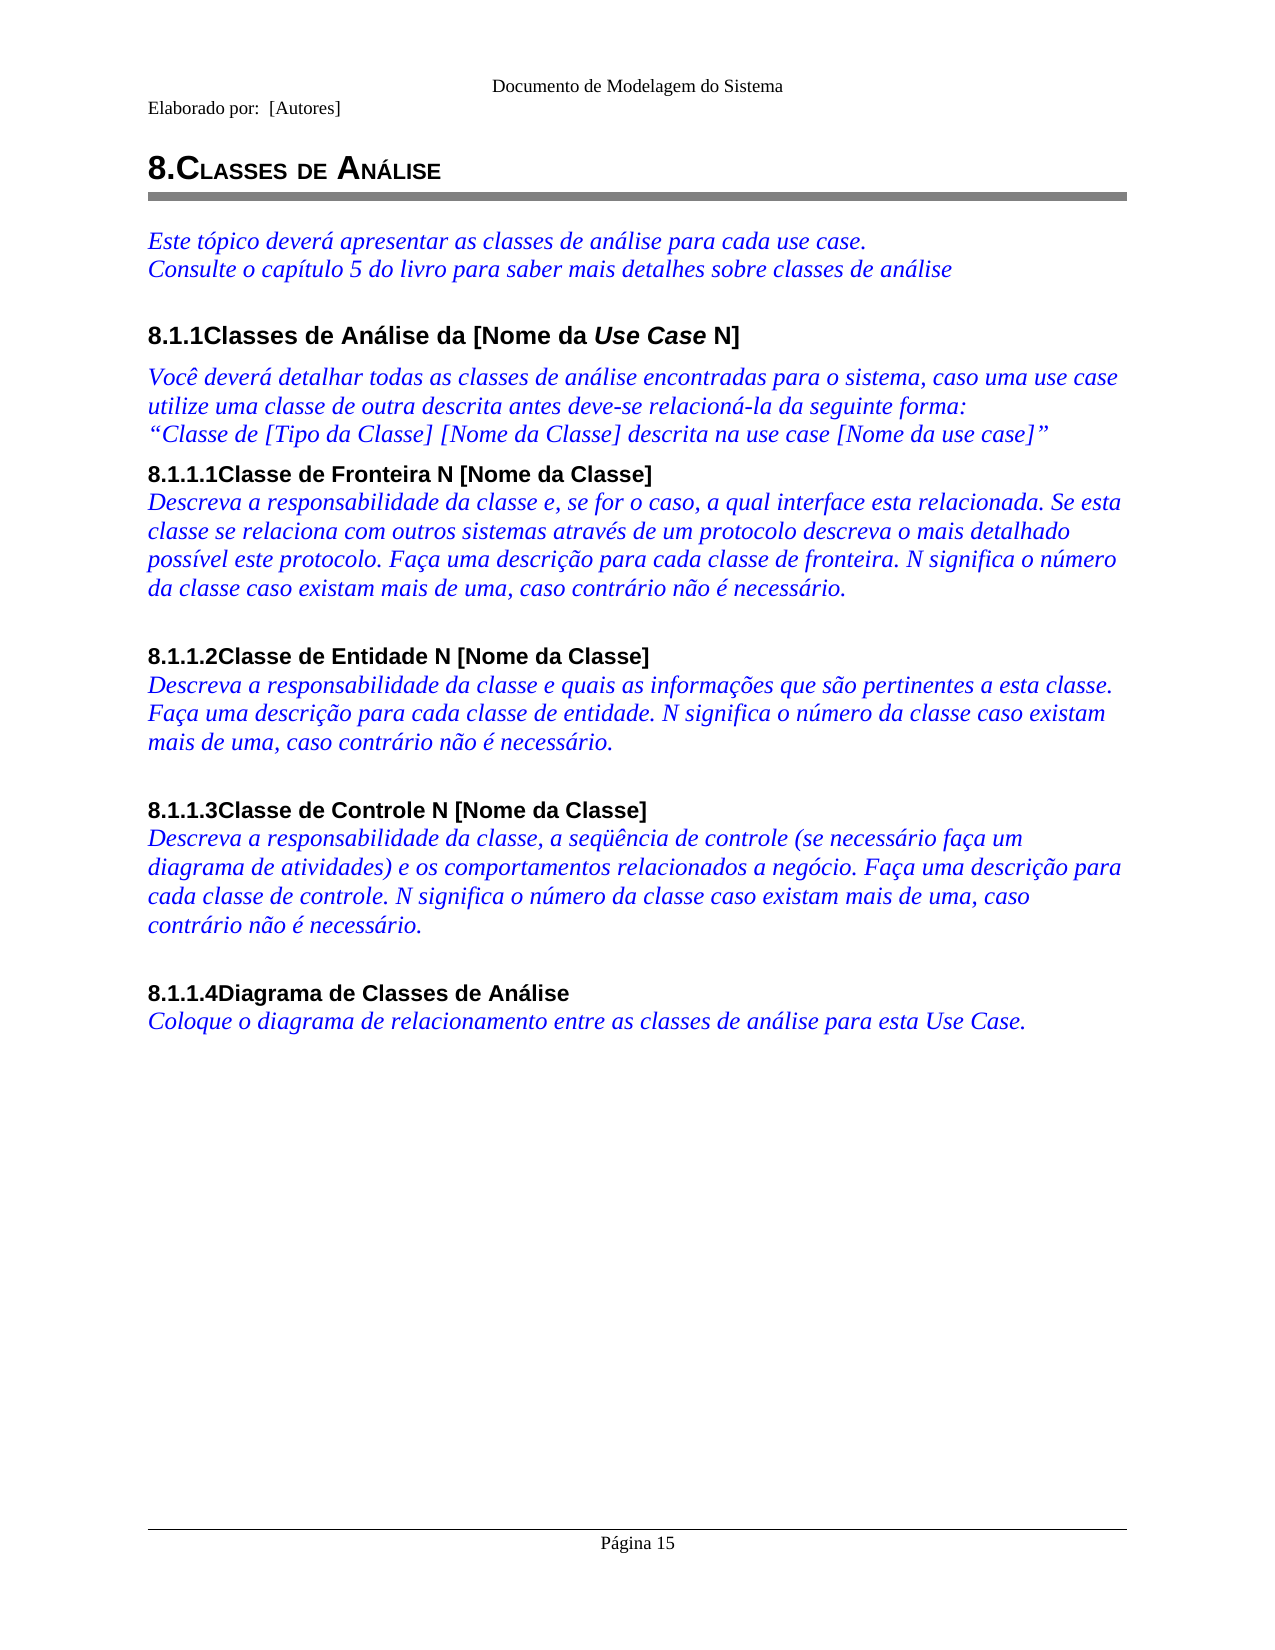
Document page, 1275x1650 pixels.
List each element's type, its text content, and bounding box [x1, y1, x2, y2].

subtitle Classe de Entidade N [Nome da Classe] [148, 643, 1127, 670]
subtitle Classe de Controle N [Nome da Classe] [148, 797, 1127, 823]
text Descreva a responsabilidade da classe e, se for o caso, a qual interface esta relacionada. Se esta classe se relaciona com outros sistemas através de um protocolo descreva o mais detalhado possível este protocolo. Faça uma descrição para cada classe de fronteira. N significa o número da classe caso existam mais de uma, caso contrário não é necessário. [148, 487, 1127, 602]
subtitle Classes de Análise [148, 148, 1127, 192]
subtitle Diagrama de Classes de Análise [148, 980, 1127, 1006]
text Descreva a responsabilidade da classe e quais as informações que são pertinentes a esta classe. Faça uma descrição para cada classe de entidade. N significa o número da classe caso existam mais de uma, caso contrário não é necessário. [148, 670, 1127, 756]
subtitle Classe de Fronteira N [Nome da Classe] [148, 461, 1127, 487]
text Consulte o capítulo 5 do livro para saber mais detalhes sobre classes de análise [148, 254, 1127, 283]
text “Classe de [Tipo da Classe] [Nome da Classe] descrita na use case [Nome da use case]” [148, 419, 1127, 448]
text Este tópico deverá apresentar as classes de análise para cada use case. [148, 226, 1127, 254]
subtitle Classes de Análise da [Nome da Use Case N] [148, 321, 1127, 349]
text Coloque o diagrama de relacionamento entre as classes de análise para esta Use Case. [148, 1006, 1127, 1035]
text Descreva a responsabilidade da classe, a seqüência de controle (se necessário faça um diagrama de atividades) e os comportamentos relacionados a negócio. Faça uma descrição para cada classe de controle. N significa o número da classe caso existam mais de uma, caso contrário não é necessário. [148, 823, 1127, 938]
text Você deverá detalhar todas as classes de análise encontradas para o sistema, caso uma use case utilize uma classe de outra descrita antes deve-se relacioná-la da seguinte forma: [148, 362, 1127, 419]
